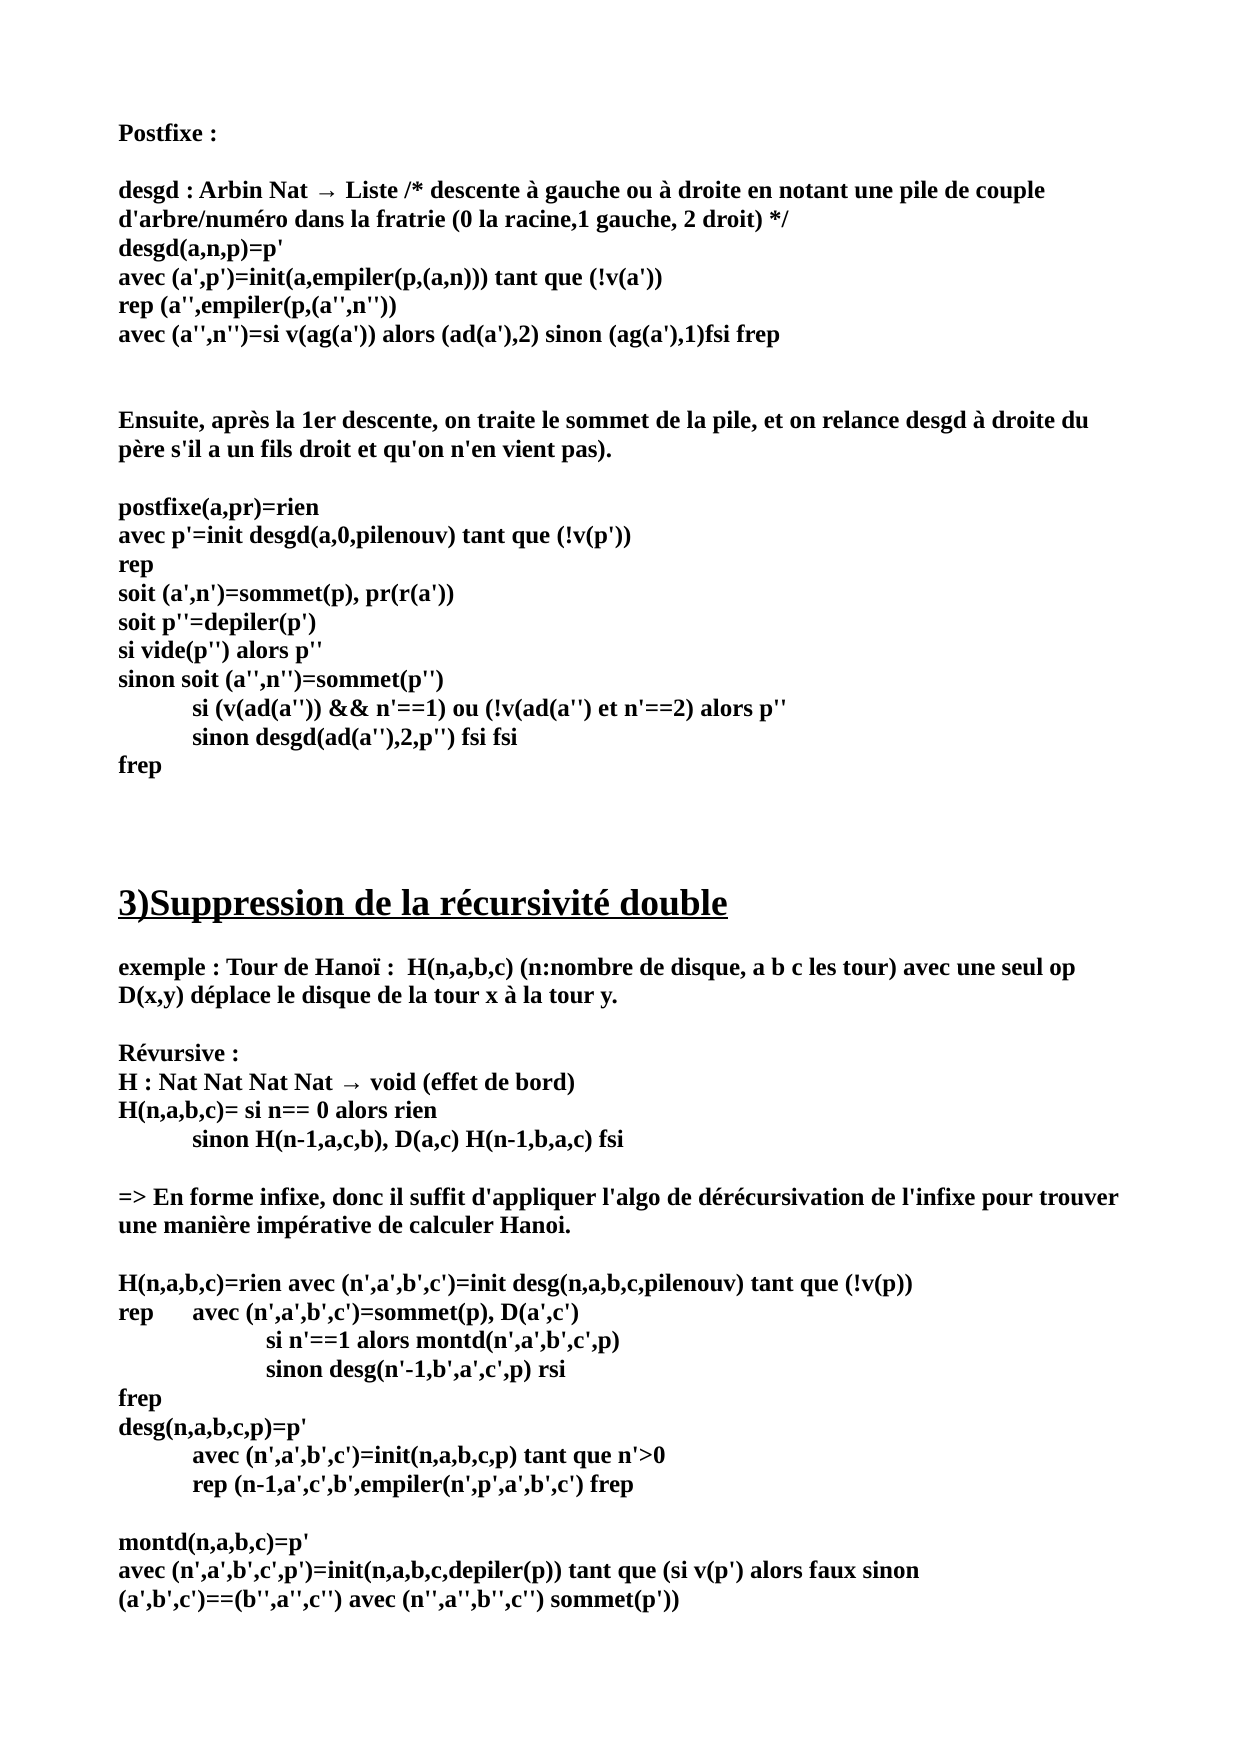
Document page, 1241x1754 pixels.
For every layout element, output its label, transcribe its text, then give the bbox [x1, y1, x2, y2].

text rep avec (n',a',b',c')=sommet(p), D(a',c') [118, 1297, 1122, 1326]
text postfixe(a,pr)=rien [118, 492, 1122, 521]
text avec p'=init desgd(a,0,pilenouv) tant que (!v(p')) [118, 521, 1122, 549]
text exemple : Tour de Hanoï : H(n,a,b,c) (n:nombre de disque, a b c les tour) avec une seul op D(x,y) déplace le disque de la tour x à la tour y. [118, 952, 1122, 1009]
text sinon H(n-1,a,c,b), D(a,c) H(n-1,b,a,c) fsi [118, 1124, 1122, 1153]
text frep [118, 1383, 1122, 1412]
text desgd : Arbin Nat → Liste /* descente à gauche ou à droite en notant une pile de couple d'arbre/numéro dans la fratrie (0 la racine,1 gauche, 2 droit) */ [118, 176, 1122, 233]
text sinon desgd(ad(a''),2,p'') fsi fsi [118, 722, 1122, 751]
text frep [118, 751, 1122, 779]
text soit (a',n')=sommet(p), pr(r(a')) [118, 578, 1122, 607]
text montd(n,a,b,c)=p' [118, 1527, 1122, 1556]
text 3)Suppression de la récursivité double [118, 880, 1122, 923]
text sinon soit (a'',n'')=sommet(p'') [118, 664, 1122, 693]
text rep [118, 549, 1122, 578]
text soit p''=depiler(p') [118, 607, 1122, 636]
text desgd(a,n,p)=p' [118, 233, 1122, 262]
text Révursive : [118, 1038, 1122, 1067]
text rep (a'',empiler(p,(a'',n'')) [118, 291, 1122, 319]
text H(n,a,b,c)= si n== 0 alors rien [118, 1096, 1122, 1124]
text Postfixe : [118, 118, 1122, 147]
text si (v(ad(a'')) && n'==1) ou (!v(ad(a'') et n'==2) alors p'' [118, 693, 1122, 722]
text => En forme infixe, donc il suffit d'appliquer l'algo de dérécursivation de l'infixe pour trouver une manière impérative de calculer Hanoi. [118, 1182, 1122, 1239]
text si n'==1 alors montd(n',a',b',c',p) [118, 1326, 1122, 1354]
text avec (a',p')=init(a,empiler(p,(a,n))) tant que (!v(a')) [118, 262, 1122, 291]
text desg(n,a,b,c,p)=p' [118, 1412, 1122, 1441]
text H : Nat Nat Nat Nat → void (effet de bord) [118, 1067, 1122, 1096]
text H(n,a,b,c)=rien avec (n',a',b',c')=init desg(n,a,b,c,pilenouv) tant que (!v(p)) [118, 1268, 1122, 1297]
text avec (n',a',b',c')=init(n,a,b,c,p) tant que n'>0 [118, 1441, 1122, 1469]
text sinon desg(n'-1,b',a',c',p) rsi [118, 1354, 1122, 1383]
text Ensuite, après la 1er descente, on traite le sommet de la pile, et on relance desgd à droite du père s'il a un fils droit et qu'on n'en vient pas). [118, 406, 1122, 463]
text rep (n-1,a',c',b',empiler(n',p',a',b',c') frep [118, 1469, 1122, 1498]
text avec (a'',n'')=si v(ag(a')) alors (ad(a'),2) sinon (ag(a'),1)fsi frep [118, 319, 1122, 348]
text avec (n',a',b',c',p')=init(n,a,b,c,depiler(p)) tant que (si v(p') alors faux sinon (a',b',c')==(b'',a'',c'') avec (n'',a'',b'',c'') sommet(p')) [118, 1556, 1122, 1613]
text si vide(p'') alors p'' [118, 636, 1122, 664]
